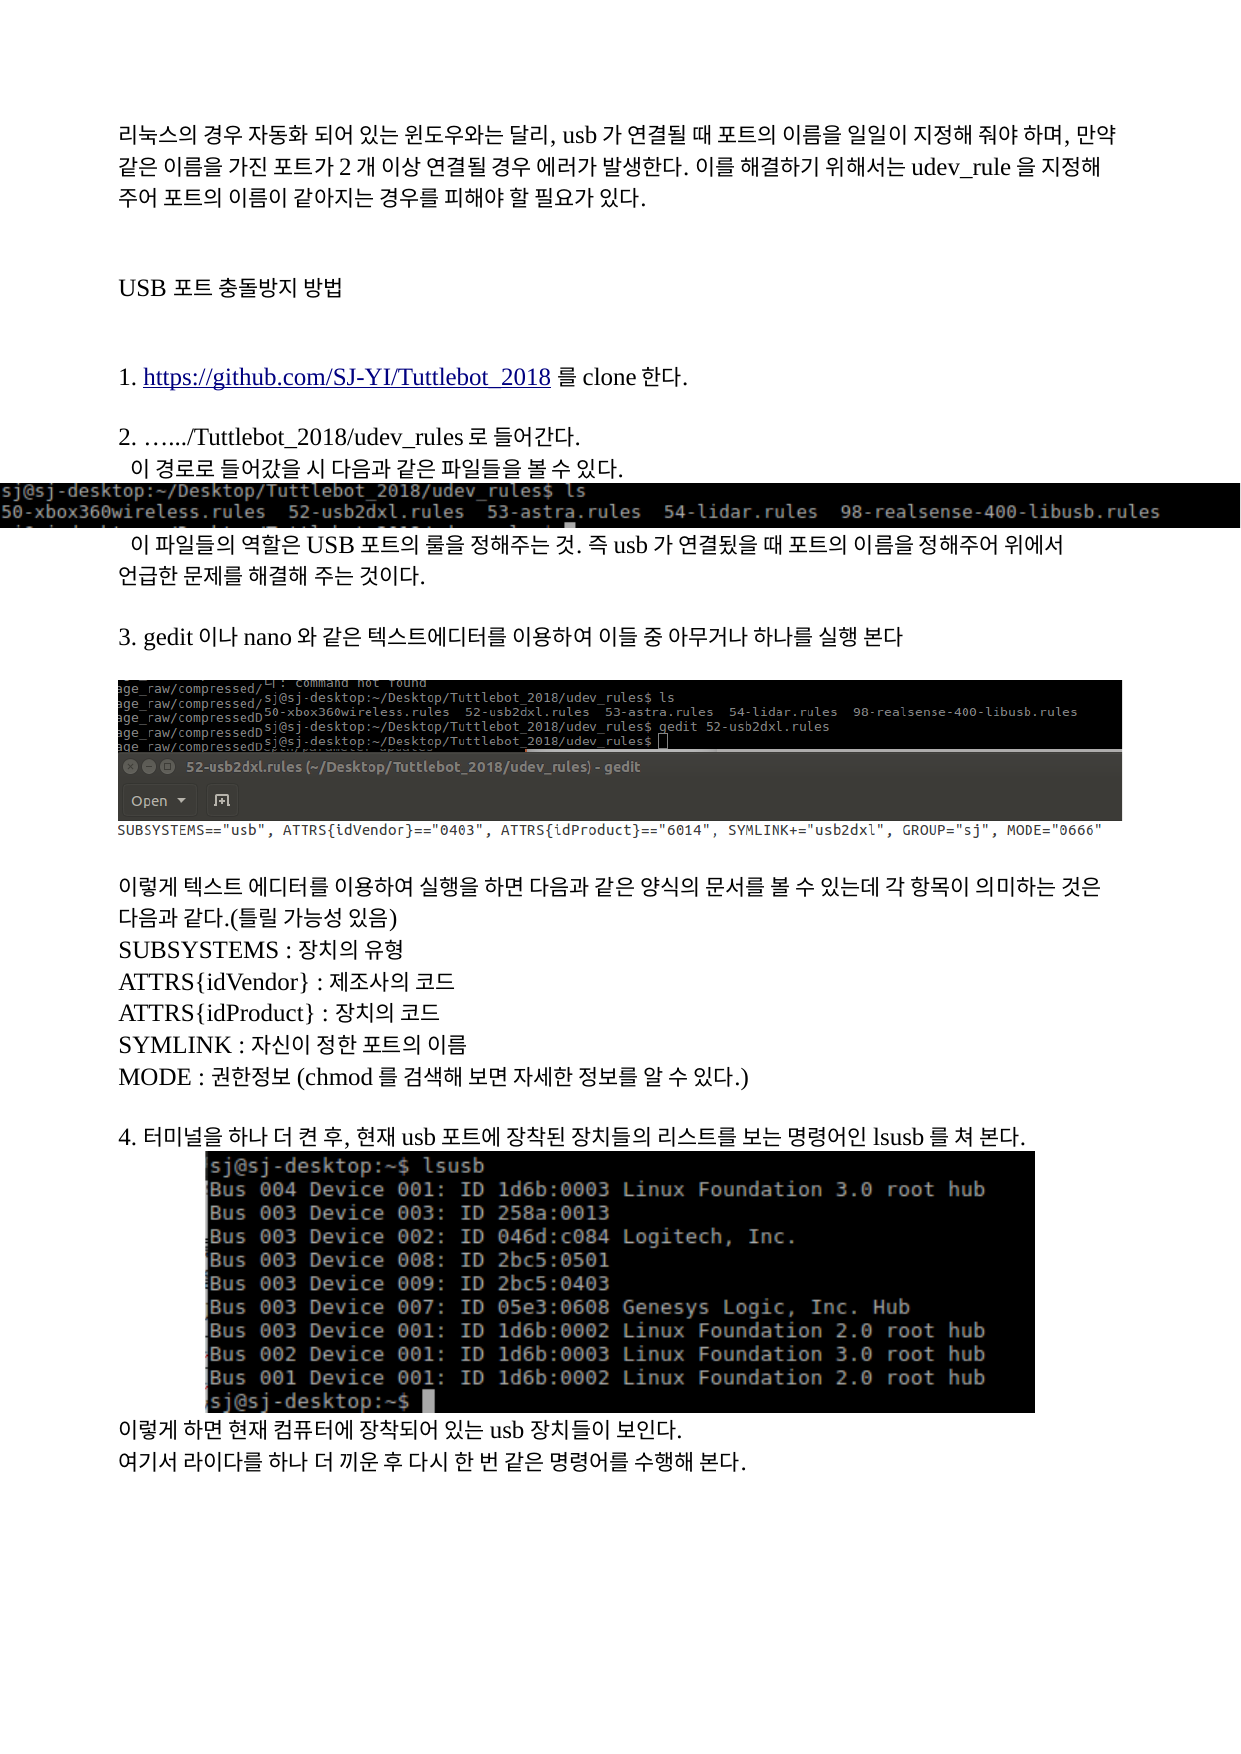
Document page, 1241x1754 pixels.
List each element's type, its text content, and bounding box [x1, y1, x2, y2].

text SYMLINK : 자신이 정한 포트의 이름 [118, 1028, 1122, 1060]
picture [118, 680, 1123, 870]
picture [0, 483, 1241, 528]
text 4. 터미널을 하나 더 켠 후, 현재 usb포트에 장착된 장치들의 리스트를 보는 명령어인 lsusb를 쳐 본다. [118, 1120, 1122, 1152]
text SUBSYSTEMS : 장치의 유형 [118, 933, 1122, 965]
text 1. https://github.com/SJ-YI/Tuttlebot_2018 를 clone한다. [118, 360, 1122, 391]
text 3. gedit이나 nano와 같은 텍스트에디터를 이용하여 이들 중 아무거나 하나를 실행 본다 [118, 620, 1122, 651]
text ATTRS{idVendor} : 제조사의 코드 [118, 965, 1122, 996]
text 이 경로로 들어갔을 시 다음과 같은 파일들을 볼 수 있다. [118, 452, 1122, 483]
text ATTRS{idProduct} : 장치의 코드 [118, 996, 1122, 1028]
text 여기서 라이다를 하나 더 끼운 후 다시 한 번 같은 명령어를 수행해 본다. [118, 1444, 1122, 1476]
text 이렇게 하면 현재 컴퓨터에 장착되어 있는 usb 장치들이 보인다. [118, 1152, 1122, 1444]
text 2. ….../Tuttlebot_2018/udev_rules로 들어간다. [118, 420, 1122, 452]
text 리눅스의 경우 자동화 되어 있는 윈도우와는 달리, usb가 연결될 때 포트의 이름을 일일이 지정해 줘야 하며, 만약 같은 이름을 가진 포트가 2개 이상 연결될 경우 에러가 발생한다. 이를 해결하기 위해서는 udev_rule을 지정해 주어 포트의 이름이 같아지는 경우를 피해야 할 필요가 있다. [118, 118, 1122, 213]
text USB 포트 충돌방지 방법 [118, 271, 1122, 302]
text 이렇게 텍스트 에디터를 이용하여 실행을 하면 다음과 같은 양식의 문서를 볼 수 있는데 각 항목이 의미하는 것은 다음과 같다.(틀릴 가능성 있음) [118, 870, 1122, 933]
text MODE : 권한정보 (chmod를 검색해 보면 자세한 정보를 알 수 있다.) [118, 1060, 1122, 1091]
text 이 파일들의 역할은 USB포트의 룰을 정해주는 것. 즉 usb가 연결됬을 때 포트의 이름을 정해주어 위에서 언급한 문제를 해결해 주는 것이다. [118, 528, 1122, 591]
picture [205, 1151, 1035, 1413]
